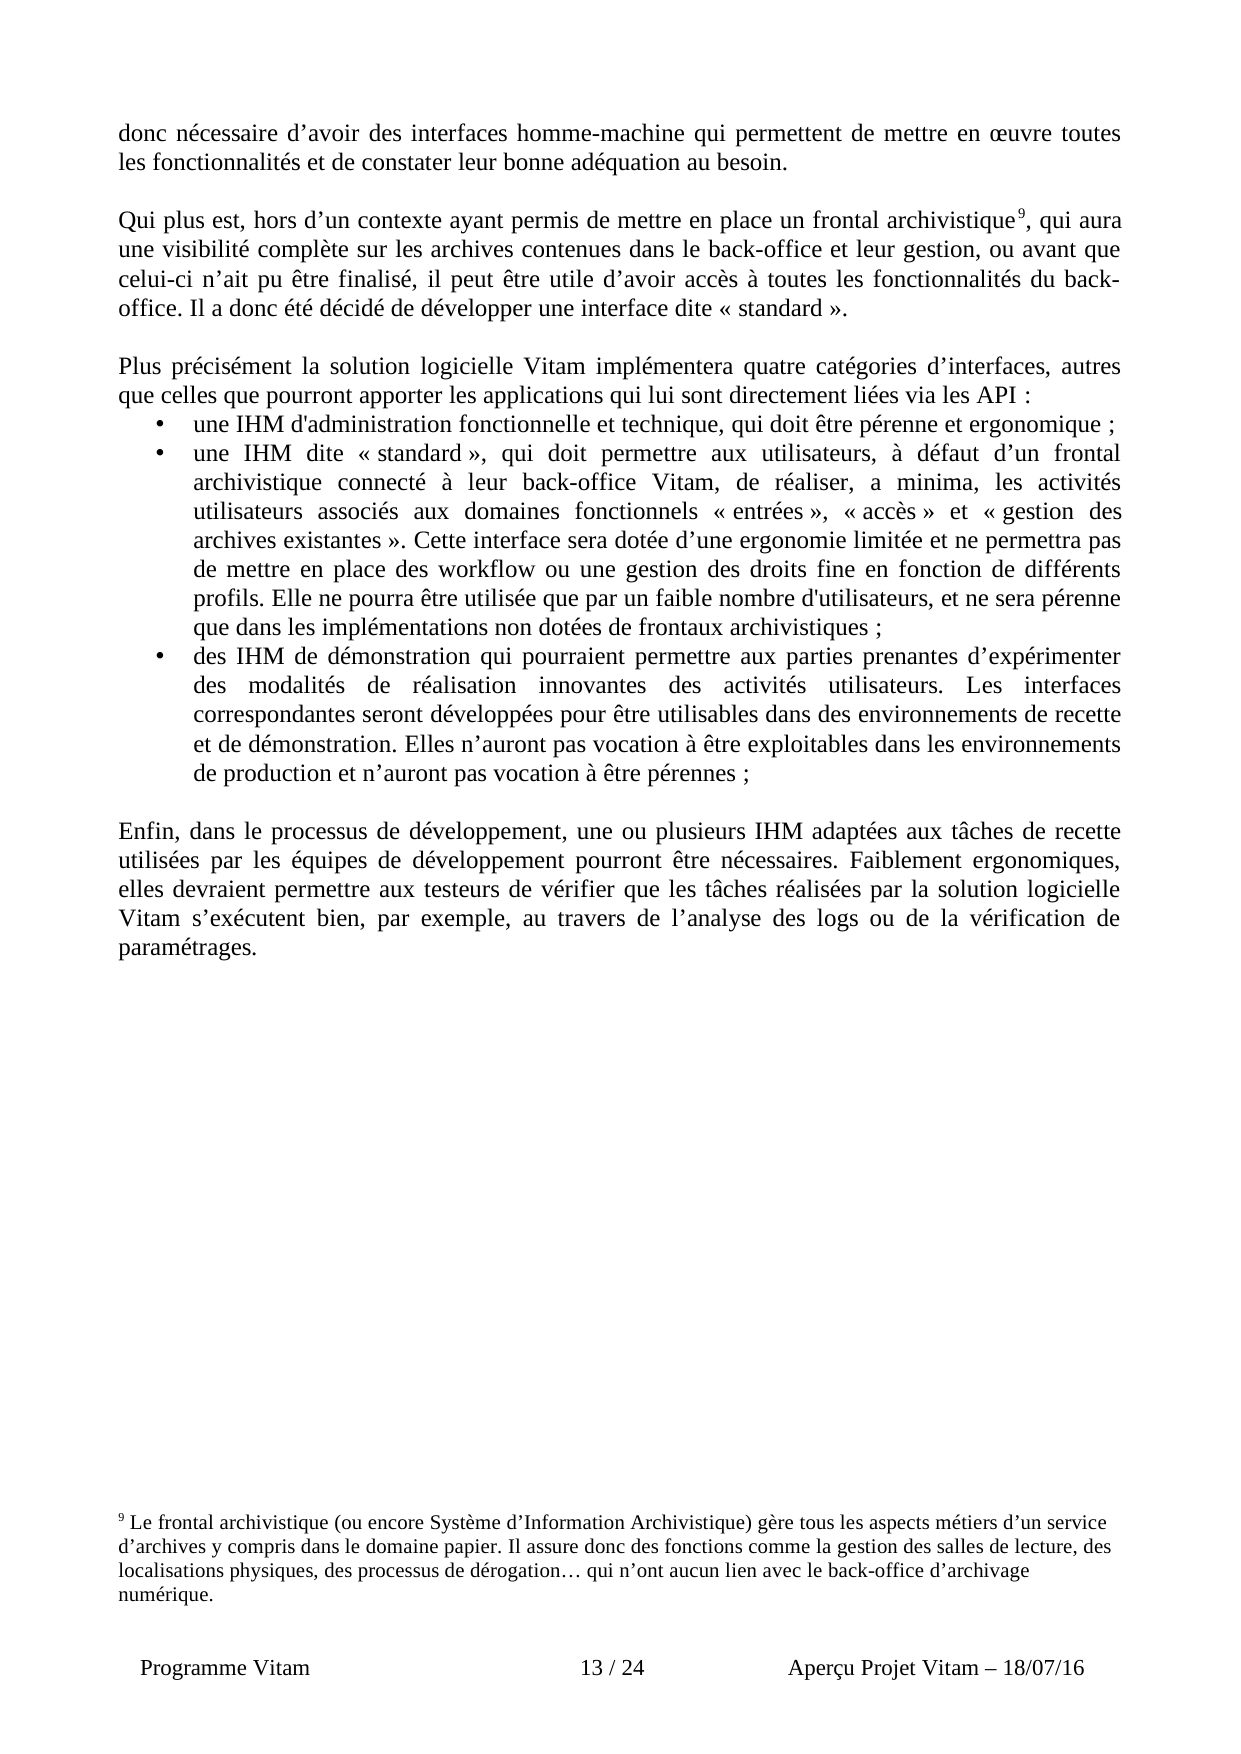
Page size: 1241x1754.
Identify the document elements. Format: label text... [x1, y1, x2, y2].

text donc nécessaire d’avoir des interfaces homme-machine qui permettent de mettre en œuvre toutes les fonctionnalités et de constater leur bonne adéquation au besoin. [118, 118, 1122, 176]
text Plus précisément la solution logicielle Vitam implémentera quatre catégories d’interfaces, autres que celles que pourront apporter les applications qui lui sont directement liées via les API : [118, 351, 1122, 409]
list une IHM dite « standard », qui doit permettre aux utilisateurs, à défaut d’un frontal archivistique connecté à leur back-office Vitam, de réaliser, a minima, les activités utilisateurs associés aux domaines fonctionnels « entrées », « accès » et « gestion des archives existantes ». Cette interface sera dotée d’une ergonomie limitée et ne permettra pas de mettre en place des workflow ou une gestion des droits fine en fonction de différents profils. Elle ne pourra être utilisée que par un faible nombre d'utilisateurs, et ne sera pérenne que dans les implémentations non dotées de frontaux archivistiques ; [156, 438, 1122, 641]
list des IHM de démonstration qui pourraient permettre aux parties prenantes d’expérimenter des modalités de réalisation innovantes des activités utilisateurs. Les interfaces correspondantes seront développées pour être utilisables dans des environnements de recette et de démonstration. Elles n’auront pas vocation à être exploitables dans les environnements de production et n’auront pas vocation à être pérennes ; [156, 641, 1122, 787]
text Qui plus est, hors d’un contexte ayant permis de mettre en place un frontal archivistique, qui aura une visibilité complète sur les archives contenues dans le back-office et leur gestion, ou avant que celui-ci n’ait pu être finalisé, il peut être utile d’avoir accès à toutes les fonctionnalités du back-office. Il a donc été décidé de développer une interface dite « standard ». [118, 205, 1122, 322]
list une IHM d'administration fonctionnelle et technique, qui doit être pérenne et ergonomique ; [156, 409, 1122, 438]
text Enfin, dans le processus de développement, une ou plusieurs IHM adaptées aux tâches de recette utilisées par les équipes de développement pourront être nécessaires. Faiblement ergonomiques, elles devraient permettre aux testeurs de vérifier que les tâches réalisées par la solution logicielle Vitam s’exécutent bien, par exemple, au travers de l’analyse des logs ou de la vérification de paramétrages. [118, 816, 1122, 961]
text Le frontal archivistique (ou encore Système d’Information Archivistique) gère tous les aspects métiers d’un service d’archives y compris dans le domaine papier. Il assure donc des fonctions comme la gestion des salles de lecture, des localisations physiques, des processus de dérogation… qui n’ont aucun lien avec le back-office d’archivage numérique. [118, 1510, 1122, 1606]
